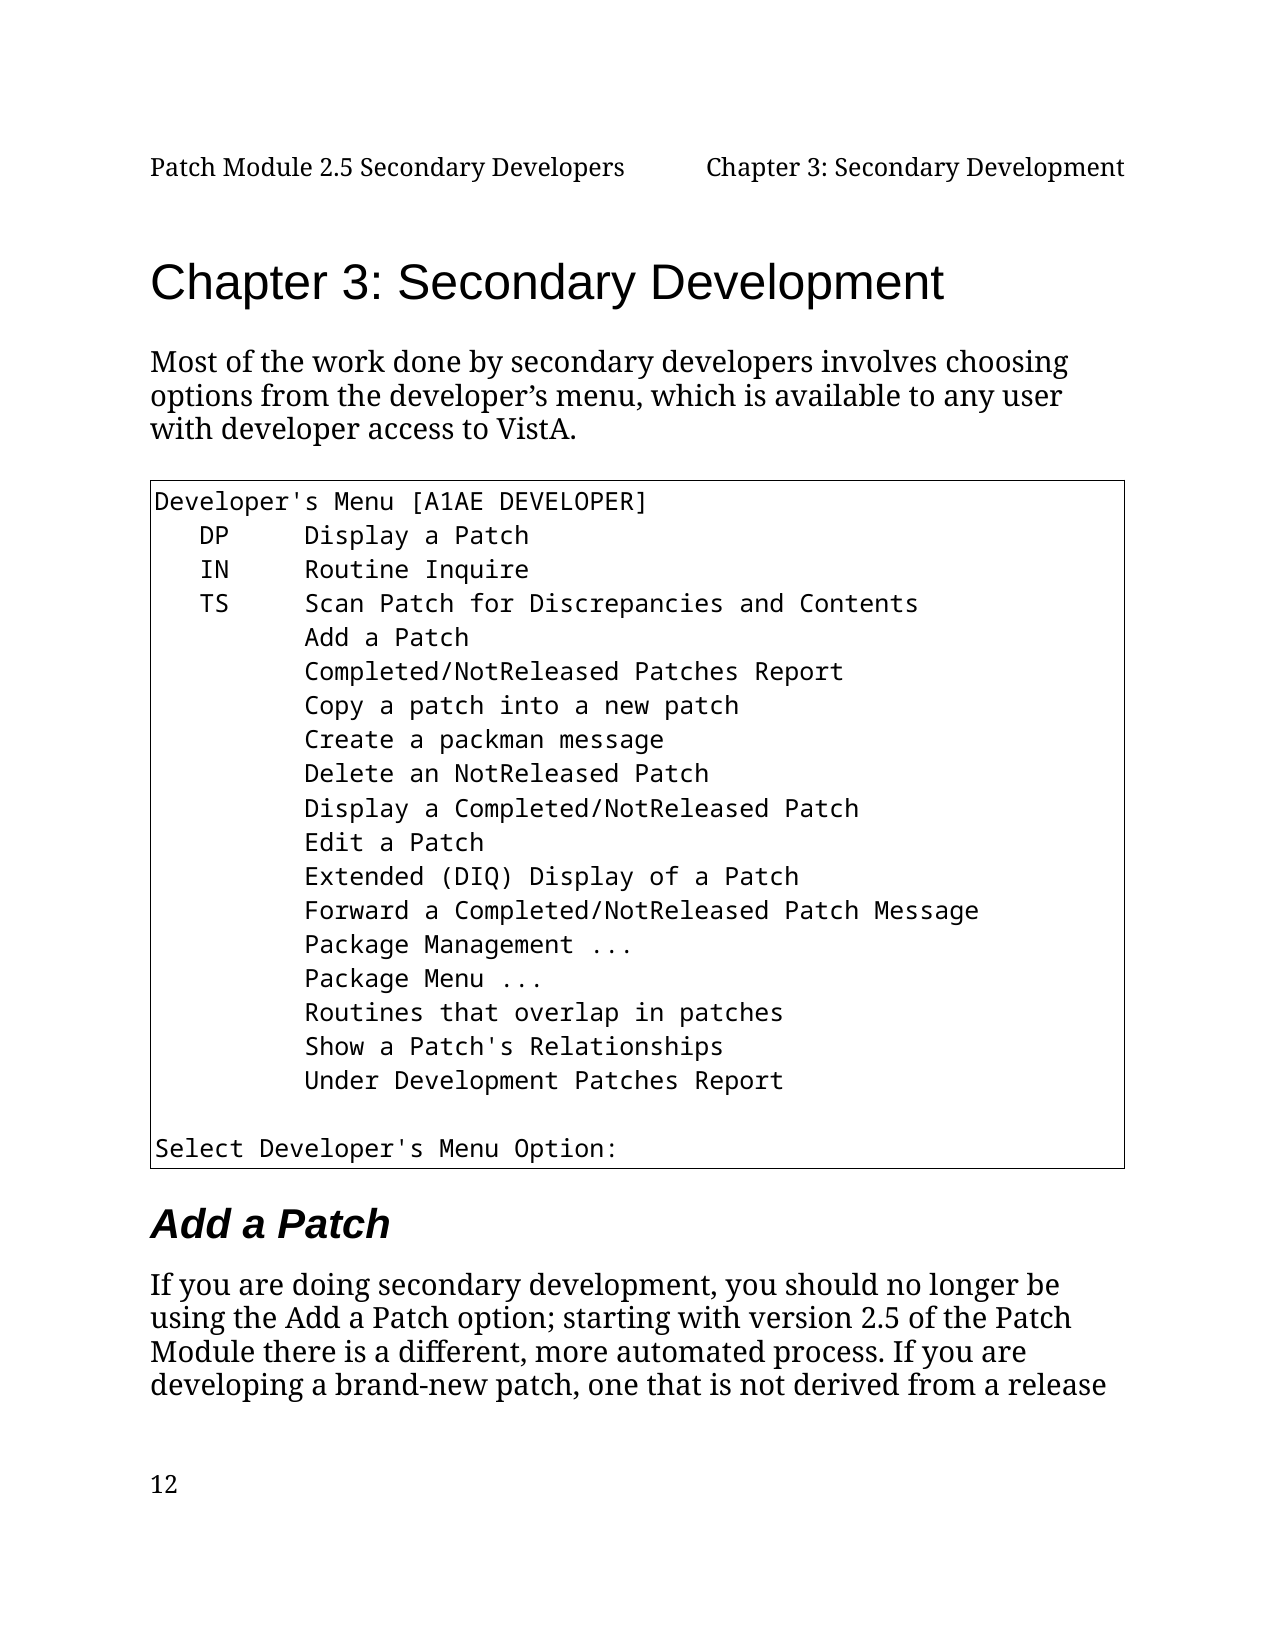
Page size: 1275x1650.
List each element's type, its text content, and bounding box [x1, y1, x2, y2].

text If you are doing secondary development, you should no longer be using the Add a Patch option; starting with version 2.5 of the Patch Module there is a different, more automated process. If you are developing a brand-new patch, one that is not derived from a release [150, 1269, 1125, 1402]
text Add a Patch [151, 616, 1124, 650]
text Developer's Menu [A1AE DEVELOPER] [151, 481, 1124, 514]
text DP Display a Patch [151, 514, 1124, 548]
text Show a Patch's Relationships [151, 1024, 1124, 1059]
text Completed/NotReleased Patches Report [151, 650, 1124, 684]
text Edit a Patch [151, 820, 1124, 854]
text Display a Completed/NotReleased Patch [151, 786, 1124, 820]
text Under Development Patches Report [151, 1059, 1124, 1097]
text Package Menu ... [151, 956, 1124, 991]
text Forward a Completed/NotReleased Patch Message [151, 888, 1124, 922]
text Delete an NotReleased Patch [151, 752, 1124, 786]
text Select Developer's Menu Option: [151, 1127, 1124, 1168]
text Copy a patch into a new patch [151, 684, 1124, 718]
subtitle Chapter 3: Secondary Development [150, 246, 1125, 313]
text TS Scan Patch for Discrepancies and Contents [151, 582, 1124, 616]
text IN Routine Inquire [151, 548, 1124, 582]
text Package Management ... [151, 922, 1124, 956]
text Routines that overlap in patches [151, 991, 1124, 1024]
text Extended (DIQ) Display of a Patch [151, 854, 1124, 888]
text Most of the work done by secondary developers involves choosing options from the developer’s menu, which is available to any user with developer access to VistA. [150, 346, 1125, 446]
subtitle Add a Patch [150, 1186, 1125, 1252]
text Create a packman message [151, 718, 1124, 752]
